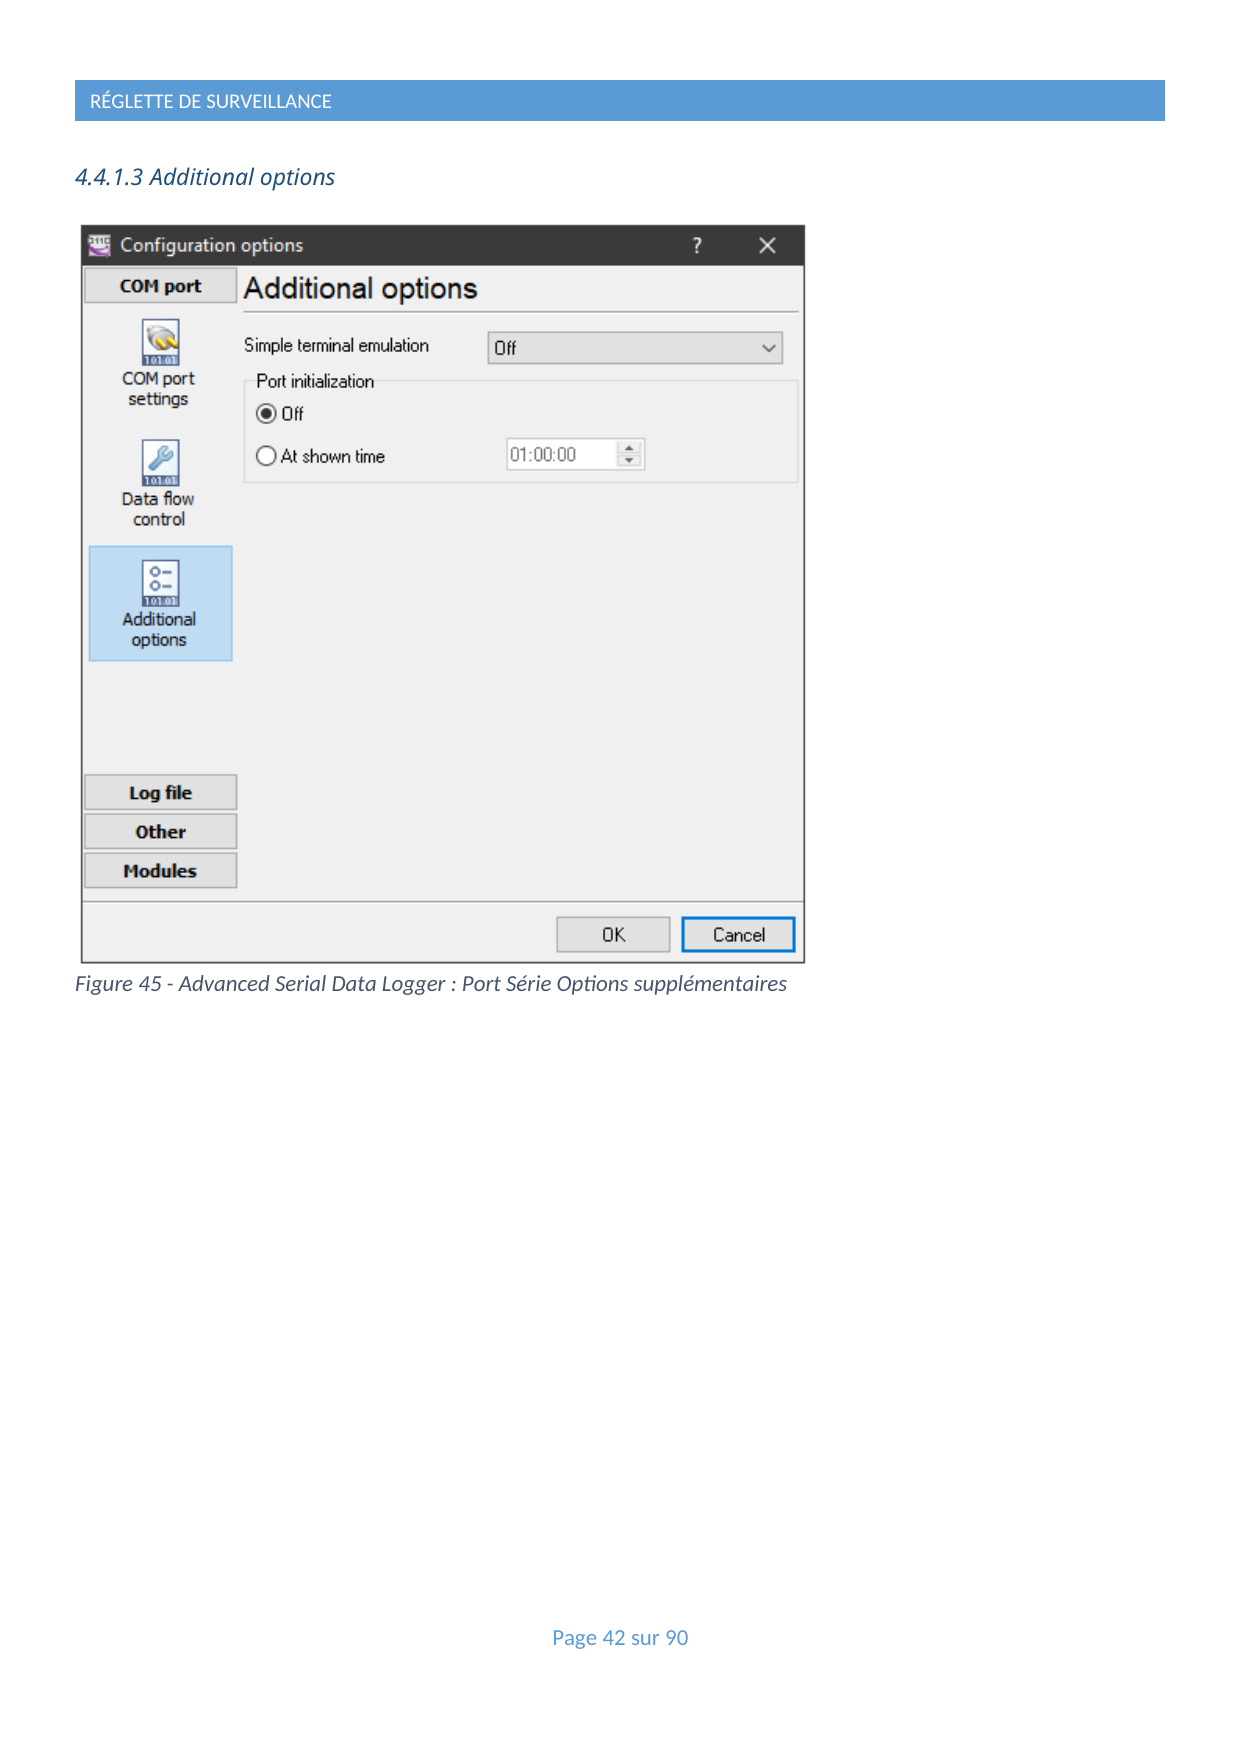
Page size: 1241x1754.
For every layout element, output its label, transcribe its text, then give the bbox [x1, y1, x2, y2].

subtitle 4.4.1.3 Additional options [75, 160, 1165, 192]
text Figure 45 - Advanced Serial Data Logger : Port Série Options supplémentaires [75, 969, 1165, 998]
